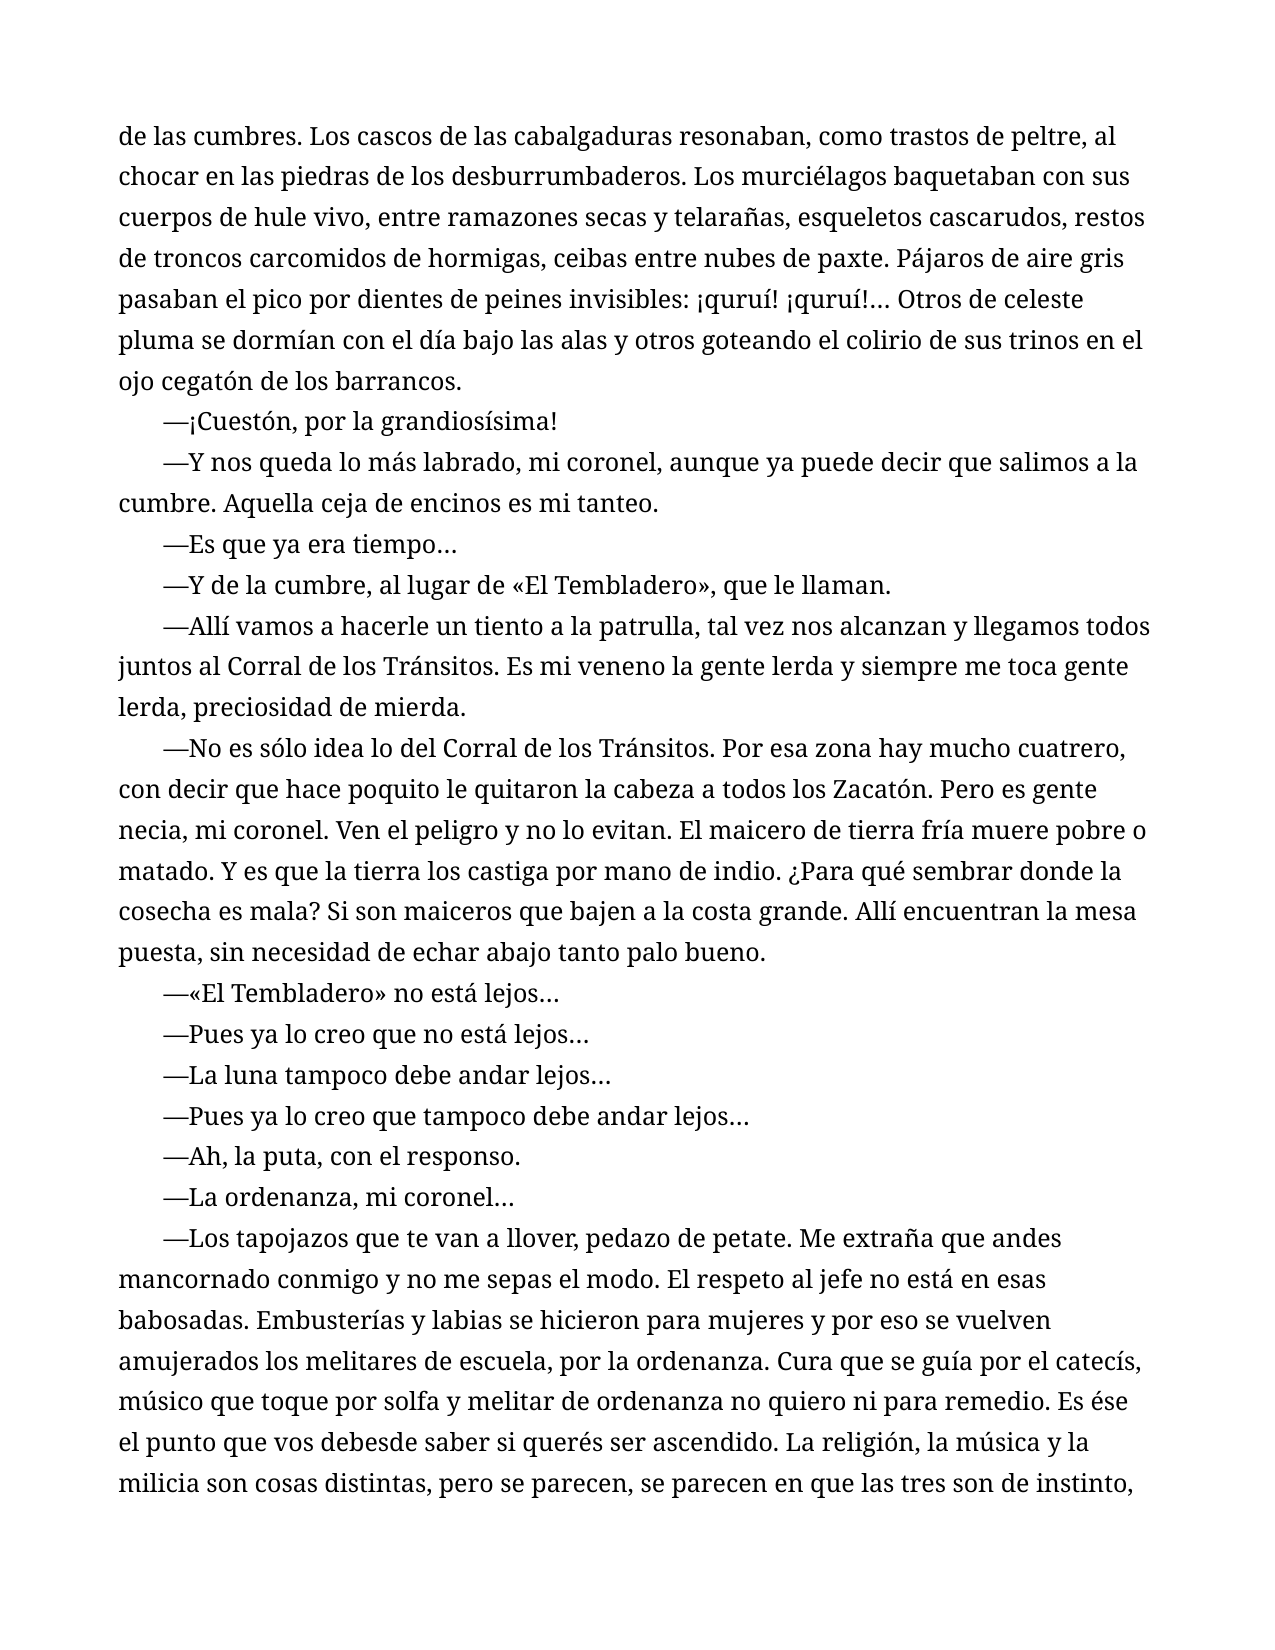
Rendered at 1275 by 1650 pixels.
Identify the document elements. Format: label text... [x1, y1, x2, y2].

text de las cumbres. Los cascos de las cabalgaduras resonaban, como trastos de peltre, al chocar en las piedras de los desburrumbaderos. Los murciélagos baquetaban con sus cuerpos de hule vivo, entre ramazones secas y telarañas, esqueletos cascarudos, restos de troncos carcomidos de hormigas, ceibas entre nubes de paxte. Pájaros de aire gris pasaban el pico por dientes de peines invisibles: ¡quruí! ¡quruí!… Otros de celeste pluma se dormían con el día bajo las alas y otros goteando el colirio de sus trinos en el ojo cegatón de los barrancos. —¡Cuestón, por la grandiosísima! —Y nos queda lo más labrado, mi coronel, aunque ya puede decir que salimos a la cumbre. Aquella ceja de encinos es mi tanteo. —Es que ya era tiempo… —Y de la cumbre, al lugar de «El Tembladero», que le llaman. —Allí vamos a hacerle un tiento a la patrulla, tal vez nos alcanzan y llegamos todos juntos al Corral de los Tránsitos. Es mi veneno la gente lerda y siempre me toca gente lerda, preciosidad de mierda. —No es sólo idea lo del Corral de los Tránsitos. Por esa zona hay mucho cuatrero, con decir que hace poquito le quitaron la cabeza a todos los Zacatón. Pero es gente necia, mi coronel. Ven el peligro y no lo evitan. El maicero de tierra fría muere pobre o matado. Y es que la tierra los castiga por mano de indio. ¿Para qué sembrar donde la cosecha es mala? Si son maiceros que bajen a la costa grande. Allí encuentran la mesa puesta, sin necesidad de echar abajo tanto palo bueno. —«El Tembladero» no está lejos… —Pues ya lo creo que no está lejos… —La luna tampoco debe andar lejos… —Pues ya lo creo que tampoco debe andar lejos… —Ah, la puta, con el responso. —La ordenanza, mi coronel… —Los tapojazos que te van a llover, pedazo de petate. Me extraña que andes mancornado conmigo y no me sepas el modo. El respeto al jefe no está en esas babosadas. Embusterías y labias se hicieron para mujeres y por eso se vuelven amujerados los melitares de escuela, por la ordenanza. Cura que se guía por el catecís, músico que toque por solfa y melitar de ordenanza no quiero ni para remedio. Es ése el punto que vos debesde saber si querés ser ascendido. La religión, la música y la milicia son cosas distintas, pero se parecen, se parecen en que las tres son de instinto, [118, 118, 1157, 1500]
